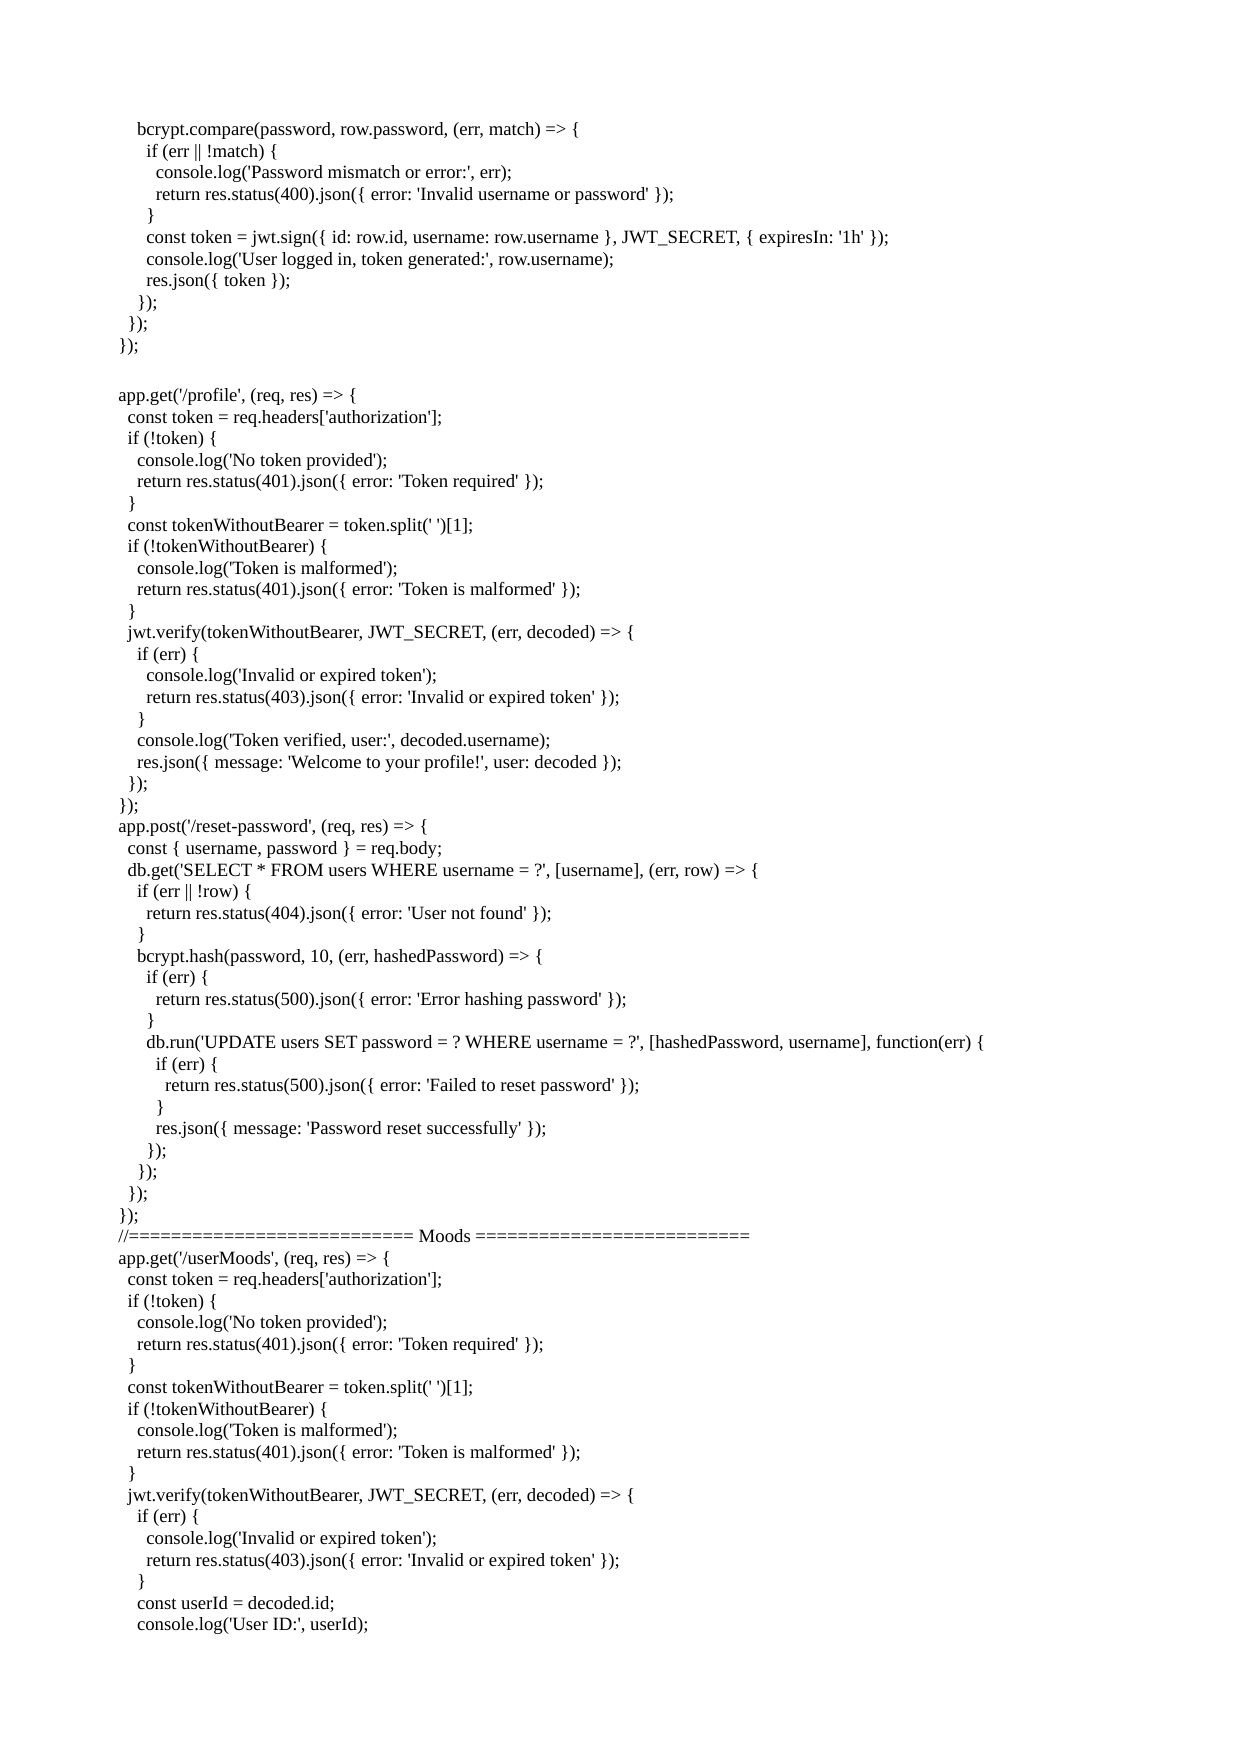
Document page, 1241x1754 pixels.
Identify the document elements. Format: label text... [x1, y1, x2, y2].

text }); [118, 1203, 1122, 1225]
text const userId = decoded.id; [118, 1592, 1122, 1613]
text if (err) { [118, 643, 1122, 664]
text return res.status(403).json({ error: 'Invalid or expired token' }); [118, 686, 1122, 707]
text console.log('Password mismatch or error:', err); [118, 161, 1122, 183]
text //=========================== Moods ========================== [118, 1225, 1122, 1247]
text }); [118, 794, 1122, 815]
text } [118, 1354, 1122, 1376]
text console.log('Token is malformed'); [118, 1419, 1122, 1441]
text return res.status(401).json({ error: 'Token required' }); [118, 470, 1122, 492]
text } [118, 492, 1122, 513]
text }); [118, 334, 1122, 355]
text return res.status(401).json({ error: 'Token is malformed' }); [118, 578, 1122, 600]
text return res.status(404).json({ error: 'User not found' }); [118, 902, 1122, 923]
text return res.status(400).json({ error: 'Invalid username or password' }); [118, 183, 1122, 204]
text if (err) { [118, 966, 1122, 988]
text } [118, 1462, 1122, 1484]
text app.get('/profile', (req, res) => { [118, 384, 1122, 406]
text if (!tokenWithoutBearer) { [118, 535, 1122, 557]
text app.get('/userMoods', (req, res) => { [118, 1247, 1122, 1268]
text return res.status(403).json({ error: 'Invalid or expired token' }); [118, 1548, 1122, 1570]
text return res.status(500).json({ error: 'Error hashing password' }); [118, 988, 1122, 1009]
text console.log('Invalid or expired token'); [118, 664, 1122, 686]
text const tokenWithoutBearer = token.split(' ')[1]; [118, 513, 1122, 535]
text } [118, 1570, 1122, 1592]
text db.get('SELECT * FROM users WHERE username = ?', [username], (err, row) => { [118, 858, 1122, 880]
text const { username, password } = req.body; [118, 837, 1122, 858]
text } [118, 600, 1122, 621]
text const token = req.headers['authorization']; [118, 406, 1122, 427]
text }); [118, 291, 1122, 312]
text } [118, 923, 1122, 945]
text console.log('No token provided'); [118, 1311, 1122, 1333]
text bcrypt.compare(password, row.password, (err, match) => { [118, 118, 1122, 140]
text const token = req.headers['authorization']; [118, 1268, 1122, 1290]
text res.json({ message: 'Password reset successfully' }); [118, 1117, 1122, 1139]
text if (!token) { [118, 1290, 1122, 1311]
text return res.status(500).json({ error: 'Failed to reset password' }); [118, 1074, 1122, 1096]
text if (err) { [118, 1052, 1122, 1074]
text } [118, 1096, 1122, 1117]
text }); [118, 1182, 1122, 1203]
text return res.status(401).json({ error: 'Token is malformed' }); [118, 1441, 1122, 1462]
text } [118, 1009, 1122, 1031]
text const tokenWithoutBearer = token.split(' ')[1]; [118, 1376, 1122, 1397]
text res.json({ token }); [118, 269, 1122, 291]
text return res.status(401).json({ error: 'Token required' }); [118, 1333, 1122, 1354]
text if (!tokenWithoutBearer) { [118, 1397, 1122, 1419]
text console.log('Token verified, user:', decoded.username); [118, 729, 1122, 751]
text } [118, 204, 1122, 226]
text }); [118, 772, 1122, 794]
text db.run('UPDATE users SET password = ? WHERE username = ?', [hashedPassword, username], function(err) { [118, 1031, 1122, 1052]
text }); [118, 1139, 1122, 1160]
text console.log('Invalid or expired token'); [118, 1527, 1122, 1548]
text } [118, 707, 1122, 729]
text const token = jwt.sign({ id: row.id, username: row.username }, JWT_SECRET, { expiresIn: '1h' }); [118, 226, 1122, 247]
text jwt.verify(tokenWithoutBearer, JWT_SECRET, (err, decoded) => { [118, 621, 1122, 643]
text console.log('User logged in, token generated:', row.username); [118, 247, 1122, 269]
text }); [118, 312, 1122, 334]
text console.log('Token is malformed'); [118, 557, 1122, 578]
text console.log('No token provided'); [118, 449, 1122, 470]
text res.json({ message: 'Welcome to your profile!', user: decoded }); [118, 751, 1122, 772]
text if (err || !row) { [118, 880, 1122, 902]
text }); [118, 1160, 1122, 1182]
text if (err) { [118, 1505, 1122, 1527]
text bcrypt.hash(password, 10, (err, hashedPassword) => { [118, 945, 1122, 966]
text jwt.verify(tokenWithoutBearer, JWT_SECRET, (err, decoded) => { [118, 1484, 1122, 1505]
text console.log('User ID:', userId); [118, 1613, 1122, 1635]
text if (!token) { [118, 427, 1122, 449]
text app.post('/reset-password', (req, res) => { [118, 815, 1122, 837]
text if (err || !match) { [118, 140, 1122, 161]
